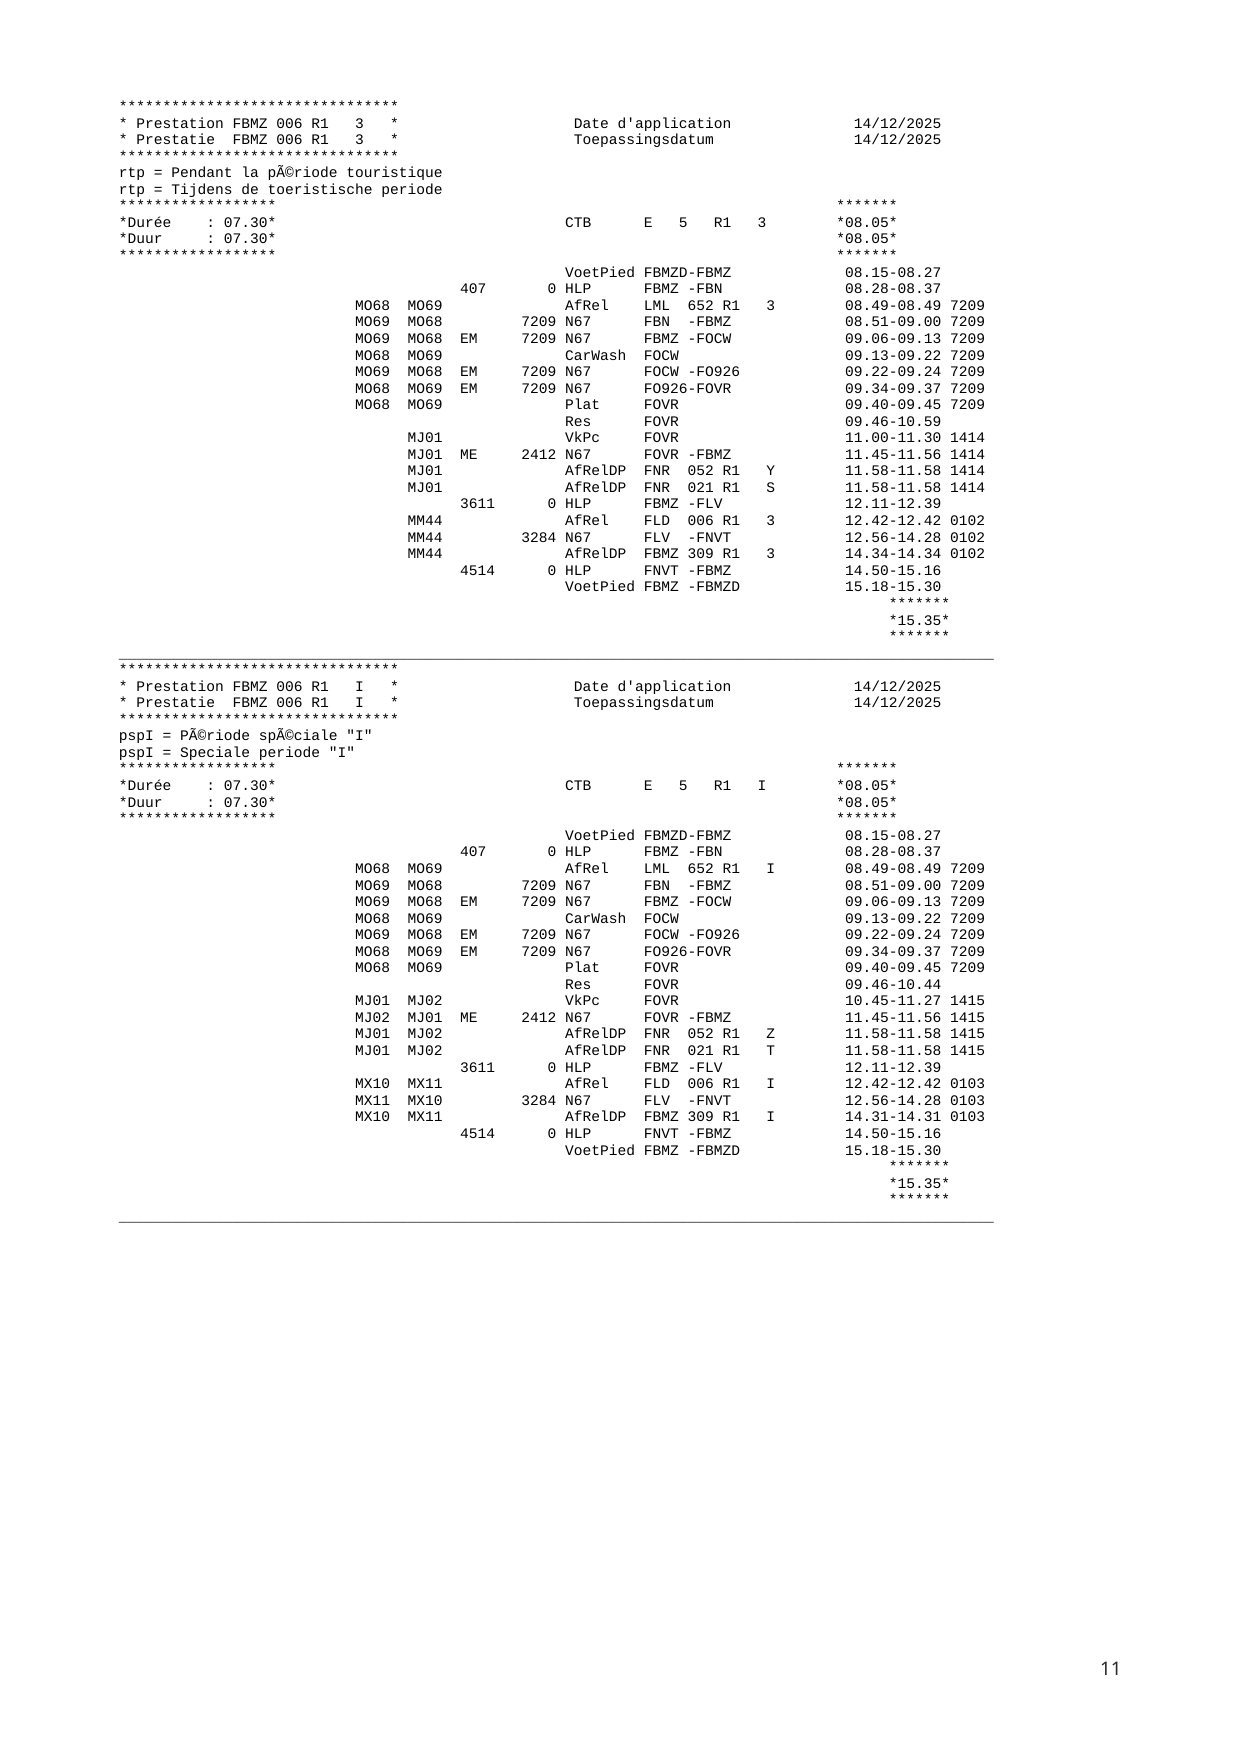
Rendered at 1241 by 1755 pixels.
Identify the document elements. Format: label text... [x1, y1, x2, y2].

text ******************************** * Prestation FBMZ 006 R1 3 * Date d'application 14/12/2025 * Prestatie FBMZ 006 R1 3 * Toepassingsdatum 14/12/2025 ******************************** rtp = Pendant la pÃ©riode touristique rtp = Tijdens de toeristische periode ****************** ******* *Durée : 07.30* CTB E 5 R1 3 *08.05* *Duur : 07.30* *08.05* ****************** ******* VoetPied FBMZD-FBMZ 08.15-08.27 407 0 HLP FBMZ -FBN 08.28-08.37 MO68 MO69 AfRel LML 652 R1 3 08.49-08.49 7209 MO69 MO68 7209 N67 FBN -FBMZ 08.51-09.00 7209 MO69 MO68 EM 7209 N67 FBMZ -FOCW 09.06-09.13 7209 MO68 MO69 CarWash FOCW 09.13-09.22 7209 MO69 MO68 EM 7209 N67 FOCW -FO926 09.22-09.24 7209 MO68 MO69 EM 7209 N67 FO926-FOVR 09.34-09.37 7209 MO68 MO69 Plat FOVR 09.40-09.45 7209 Res FOVR 09.46-10.59 MJ01 VkPc FOVR 11.00-11.30 1414 MJ01 ME 2412 N67 FOVR -FBMZ 11.45-11.56 1414 MJ01 AfRelDP FNR 052 R1 Y 11.58-11.58 1414 MJ01 AfRelDP FNR 021 R1 S 11.58-11.58 1414 3611 0 HLP FBMZ -FLV 12.11-12.39 MM44 AfRel FLD 006 R1 3 12.42-12.42 0102 MM44 3284 N67 FLV -FNVT 12.56-14.28 0102 MM44 AfRelDP FBMZ 309 R1 3 14.34-14.34 0102 4514 0 HLP FNVT -FBMZ 14.50-15.16 VoetPied FBMZ -FBMZD 15.18-15.30 ******* *15.35* ******* ____________________________________________________________________________________________________ [119, 99, 1122, 662]
text ******************************** * Prestation FBMZ 006 R1 I * Date d'application 14/12/2025 * Prestatie FBMZ 006 R1 I * Toepassingsdatum 14/12/2025 ******************************** pspI = PÃ©riode spÃ©ciale "I" pspI = Speciale periode "I" ****************** ******* *Durée : 07.30* CTB E 5 R1 I *08.05* *Duur : 07.30* *08.05* ****************** ******* VoetPied FBMZD-FBMZ 08.15-08.27 407 0 HLP FBMZ -FBN 08.28-08.37 MO68 MO69 AfRel LML 652 R1 I 08.49-08.49 7209 MO69 MO68 7209 N67 FBN -FBMZ 08.51-09.00 7209 MO69 MO68 EM 7209 N67 FBMZ -FOCW 09.06-09.13 7209 MO68 MO69 CarWash FOCW 09.13-09.22 7209 MO69 MO68 EM 7209 N67 FOCW -FO926 09.22-09.24 7209 MO68 MO69 EM 7209 N67 FO926-FOVR 09.34-09.37 7209 MO68 MO69 Plat FOVR 09.40-09.45 7209 Res FOVR 09.46-10.44 MJ01 MJ02 VkPc FOVR 10.45-11.27 1415 MJ02 MJ01 ME 2412 N67 FOVR -FBMZ 11.45-11.56 1415 MJ01 MJ02 AfRelDP FNR 052 R1 Z 11.58-11.58 1415 MJ01 MJ02 AfRelDP FNR 021 R1 T 11.58-11.58 1415 3611 0 HLP FBMZ -FLV 12.11-12.39 MX10 MX11 AfRel FLD 006 R1 I 12.42-12.42 0103 MX11 MX10 3284 N67 FLV -FNVT 12.56-14.28 0103 MX10 MX11 AfRelDP FBMZ 309 R1 I 14.31-14.31 0103 4514 0 HLP FNVT -FBMZ 14.50-15.16 VoetPied FBMZ -FBMZD 15.18-15.30 ******* *15.35* ******* ____________________________________________________________________________________________________ [119, 662, 1122, 1226]
